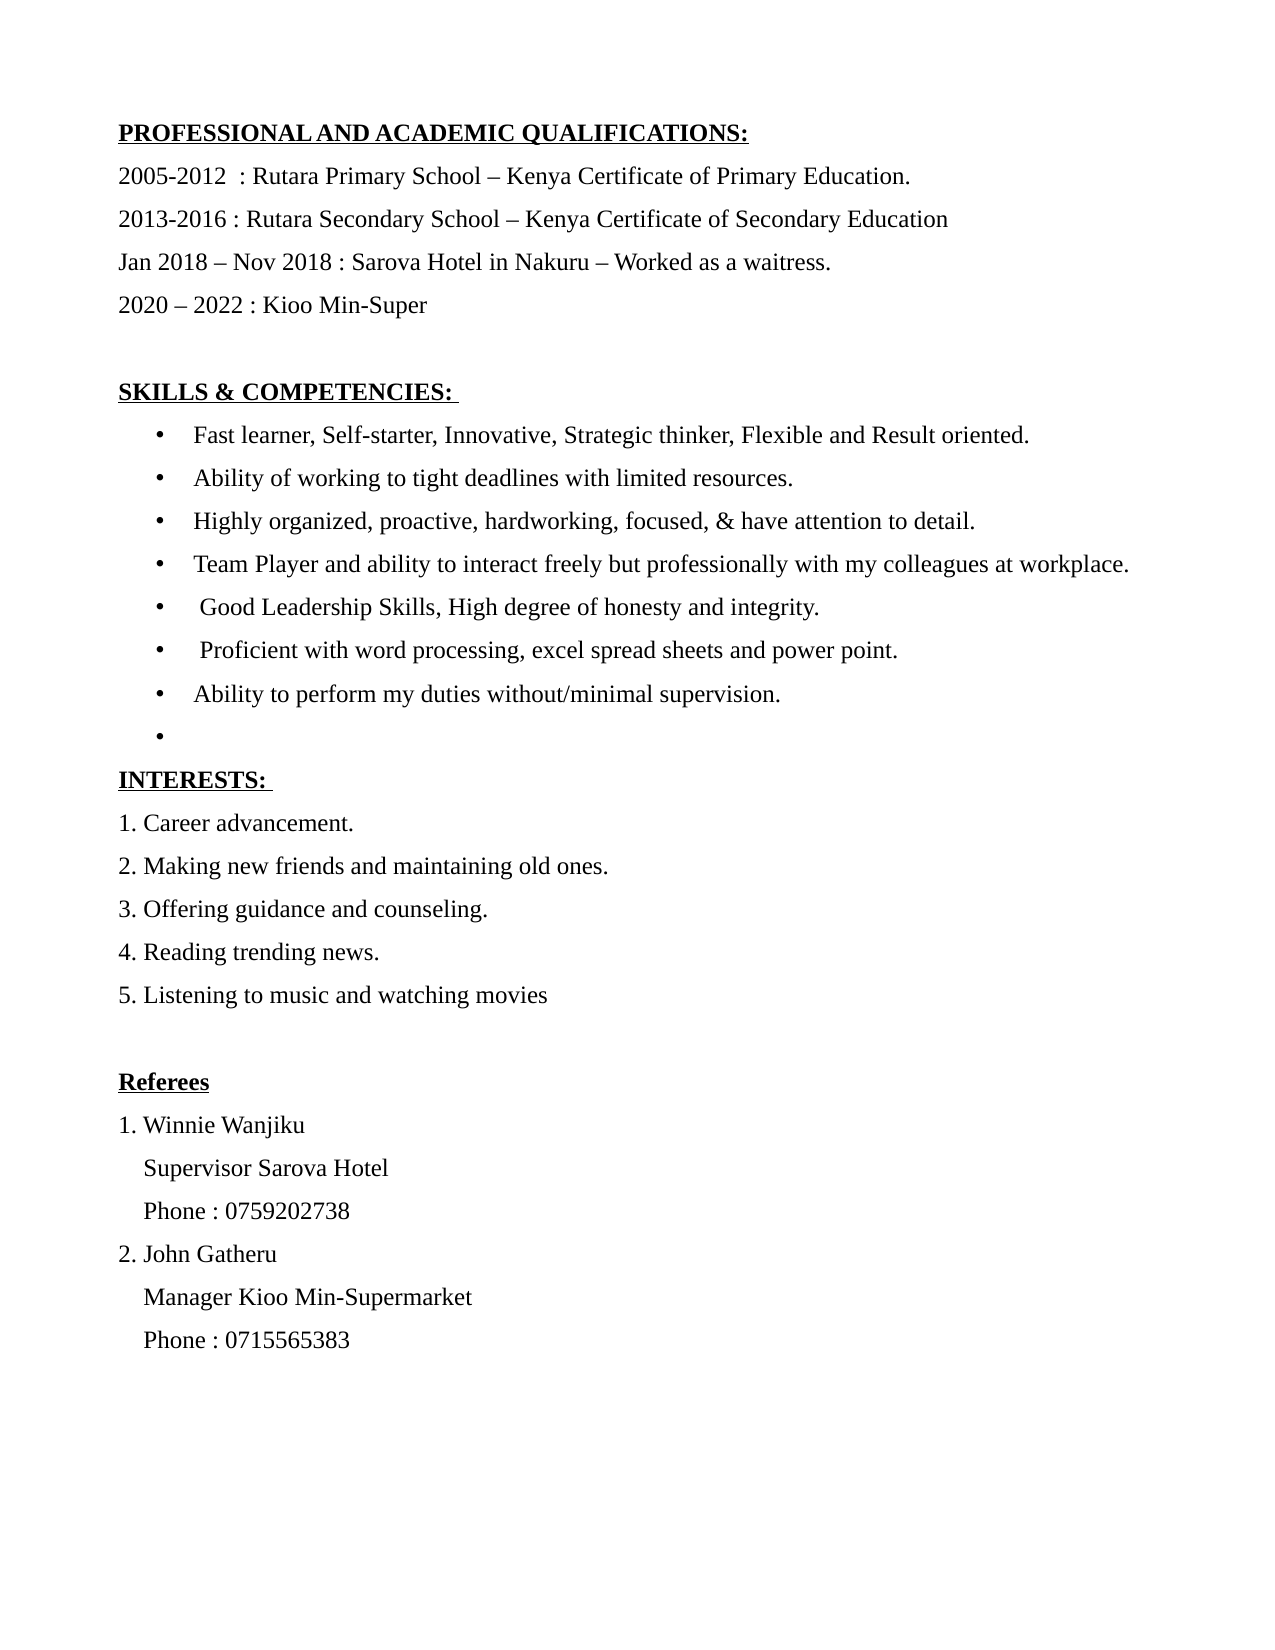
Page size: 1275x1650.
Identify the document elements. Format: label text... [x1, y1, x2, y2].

list Team Player and ability to interact freely but professionally with my colleagues at workplace. [156, 549, 1157, 578]
list Ability of working to tight deadlines with limited resources. [156, 463, 1157, 492]
text SKILLS & COMPETENCIES: [118, 377, 1157, 406]
text 1. Winnie Wanjiku [118, 1110, 1157, 1139]
text 2005-2012 : Rutara Primary School – Kenya Certificate of Primary Education. [118, 161, 1157, 190]
text INTERESTS: [118, 765, 1157, 794]
text Referees [118, 1067, 1157, 1096]
text Supervisor Sarova Hotel [118, 1153, 1157, 1182]
text PROFESSIONAL AND ACADEMIC QUALIFICATIONS: [118, 118, 1157, 147]
text 5. Listening to music and watching movies [118, 981, 1157, 1009]
text 2013-2016 : Rutara Secondary School – Kenya Certificate of Secondary Education [118, 204, 1157, 233]
text 1. Career advancement. [118, 808, 1157, 837]
text 3. Offering guidance and counseling. [118, 894, 1157, 923]
list Good Leadership Skills, High degree of honesty and integrity. [156, 592, 1157, 621]
list Fast learner, Self-starter, Innovative, Strategic thinker, Flexible and Result oriented. [156, 420, 1157, 449]
list Proficient with word processing, excel spread sheets and power point. [156, 636, 1157, 664]
text 2020 – 2022 : Kioo Min-Super [118, 291, 1157, 319]
text Phone : 0715565383 [118, 1326, 1157, 1354]
list Highly organized, proactive, hardworking, focused, & have attention to detail. [156, 506, 1157, 535]
text Phone : 0759202738 [118, 1196, 1157, 1225]
text 4. Reading trending news. [118, 937, 1157, 966]
list Ability to perform my duties without/minimal supervision. [156, 679, 1157, 707]
text 2. John Gatheru [118, 1239, 1157, 1268]
text Jan 2018 – Nov 2018 : Sarova Hotel in Nakuru – Worked as a waitress. [118, 247, 1157, 276]
text Manager Kioo Min-Supermarket [118, 1282, 1157, 1311]
text 2. Making new friends and maintaining old ones. [118, 851, 1157, 880]
